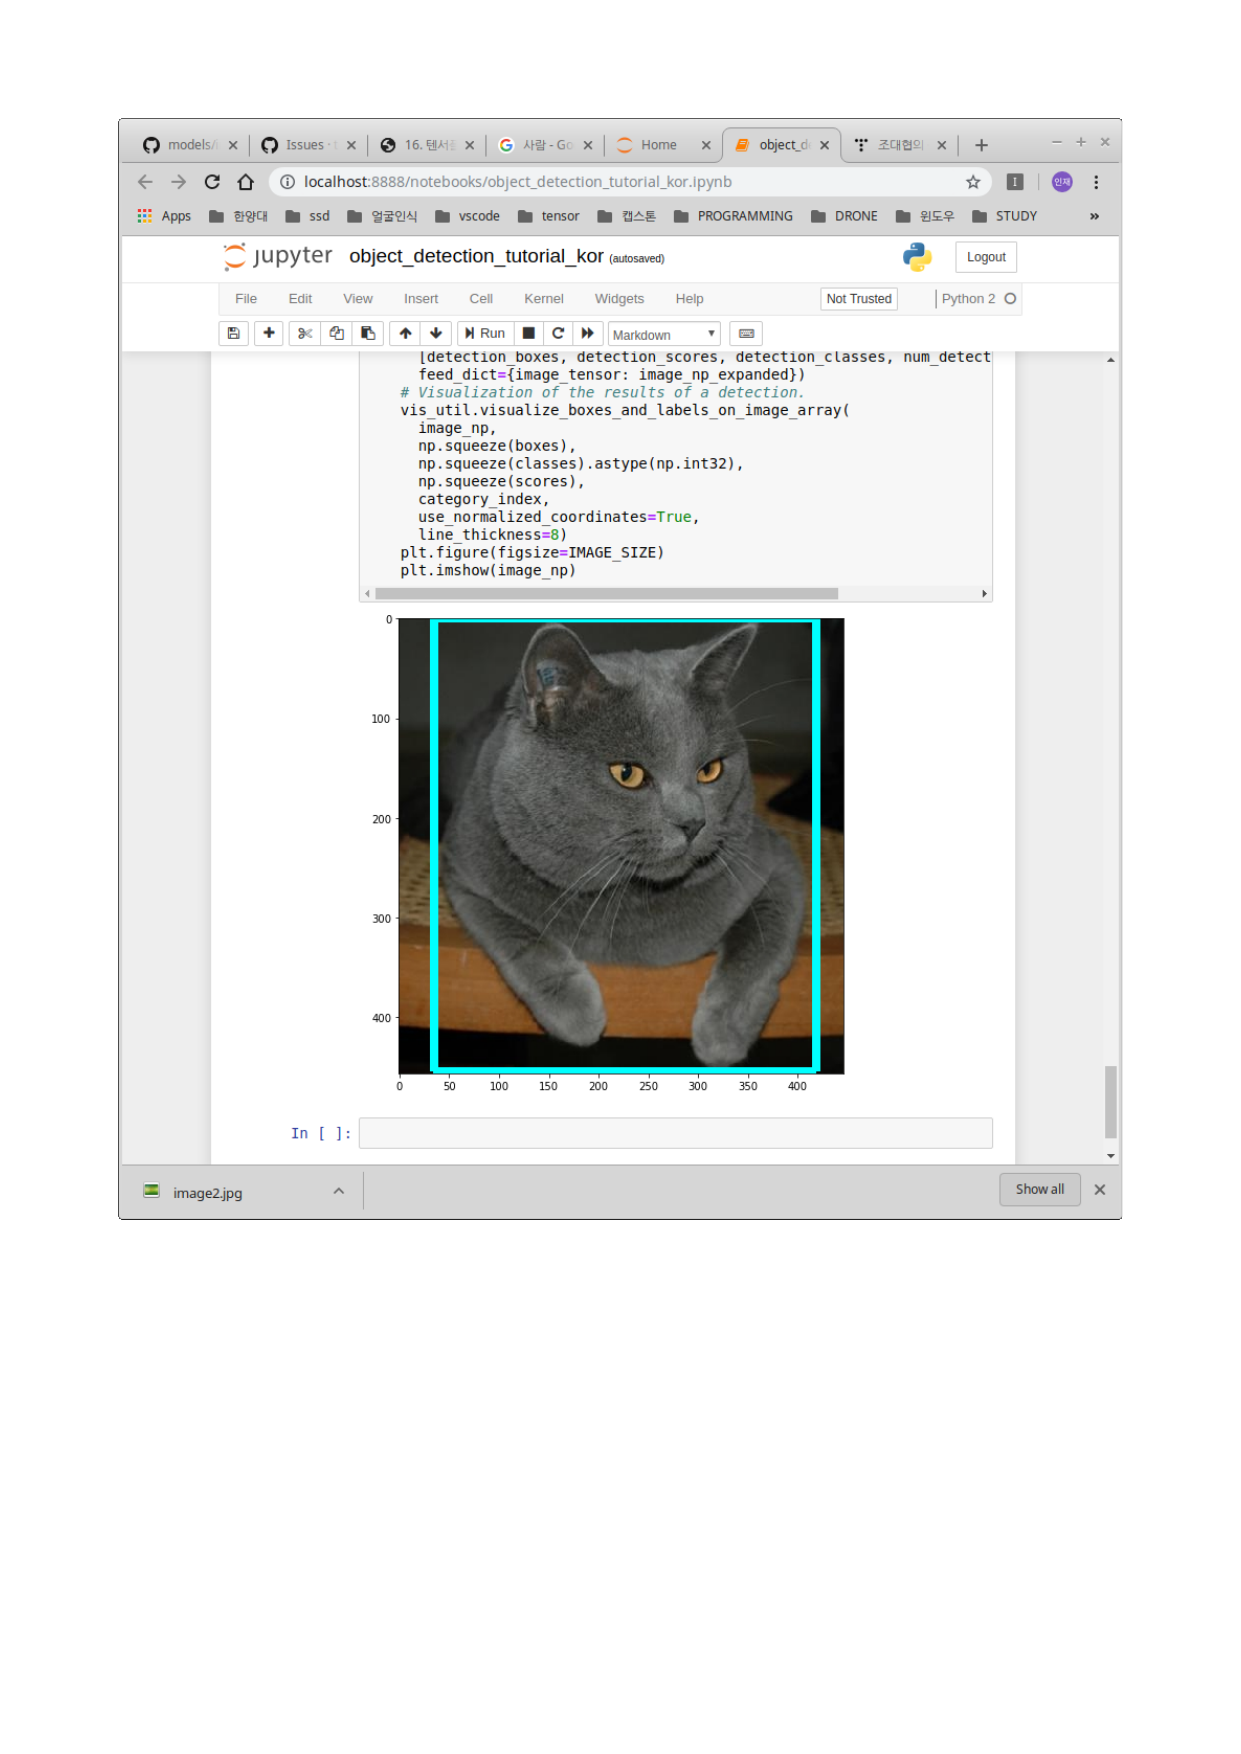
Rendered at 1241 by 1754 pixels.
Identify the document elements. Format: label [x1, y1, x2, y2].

picture [118, 118, 1123, 1220]
